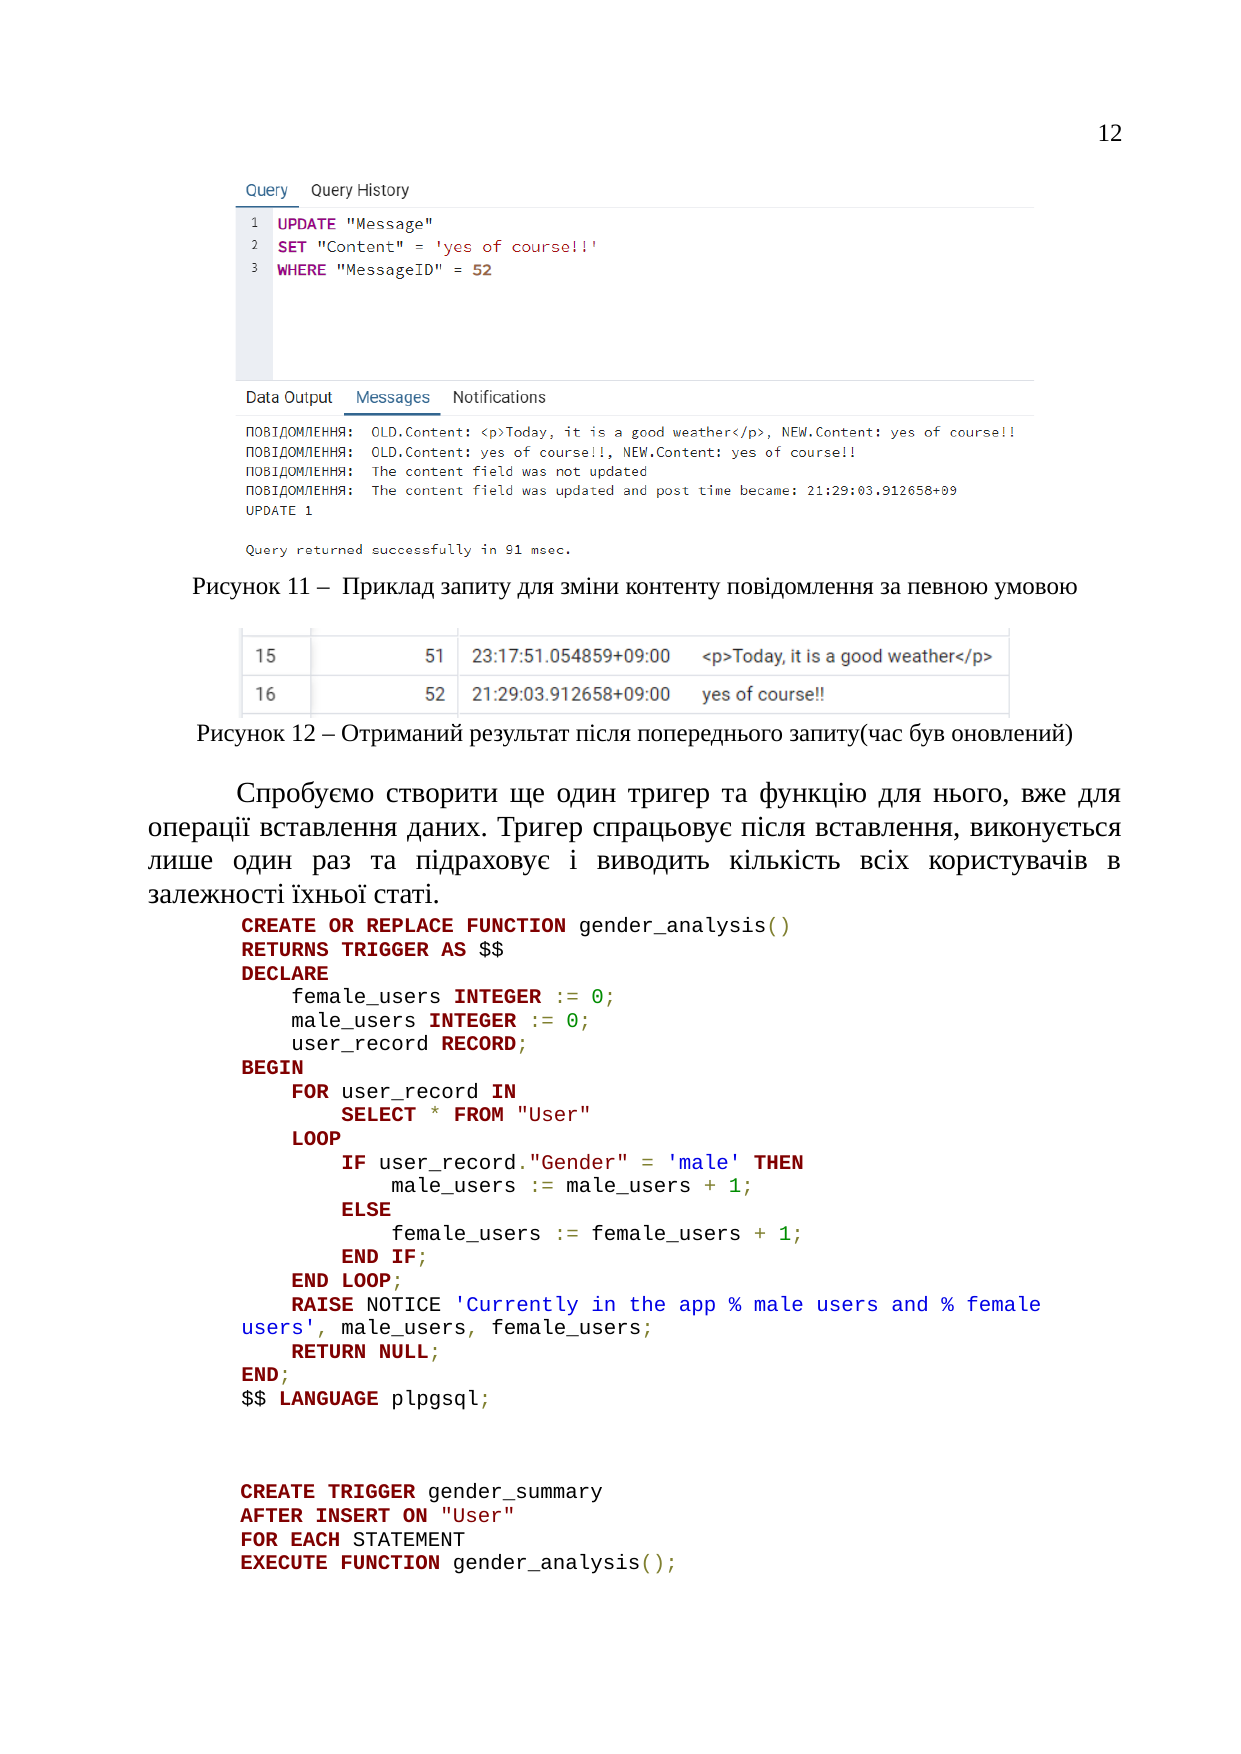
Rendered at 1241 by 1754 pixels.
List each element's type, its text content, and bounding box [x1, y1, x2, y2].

table_header CREATE TRIGGER gender_summary AFTER INSERT ON "User" FOR EACH STATEMENT EXECUTE FUNCTION gender_analysis(); [234, 1476, 1122, 1611]
text Рисунок 11 ‒ Приклад запиту для зміни контенту повідомлення за певною умовою [148, 571, 1122, 600]
text Спробуємо створити ще один тригер та функцію для нього, вже для операції вставлення даних. Тригер спрацьовує після вставлення, виконується лише один раз та підраховує і виводить кількість всіх користувачів в залежності їхньої статі. [148, 775, 1122, 909]
picture [238, 628, 1032, 718]
table_header CREATE OR REPLACE FUNCTION gender_analysis() RETURNS TRIGGER AS $$ DECLARE female_users INTEGER := 0; male_users INTEGER := 0; user_record RECORD; BEGIN FOR user_record IN SELECT * FROM "User" LOOP IF user_record."Gender" = 'male' THEN male_users := male_users + 1; ELSE female_users := female_users + 1; END IF; END LOOP; RAISE NOTICE 'Currently in the app % male users and % female users', male_users, female_users; RETURN NULL; END; $$ LANGUAGE plpgsql; [235, 910, 1122, 1447]
picture [235, 176, 1035, 572]
text Рисунок 12 ‒ Отриманий результат після попереднього запиту(час був оновлений) [148, 718, 1122, 747]
